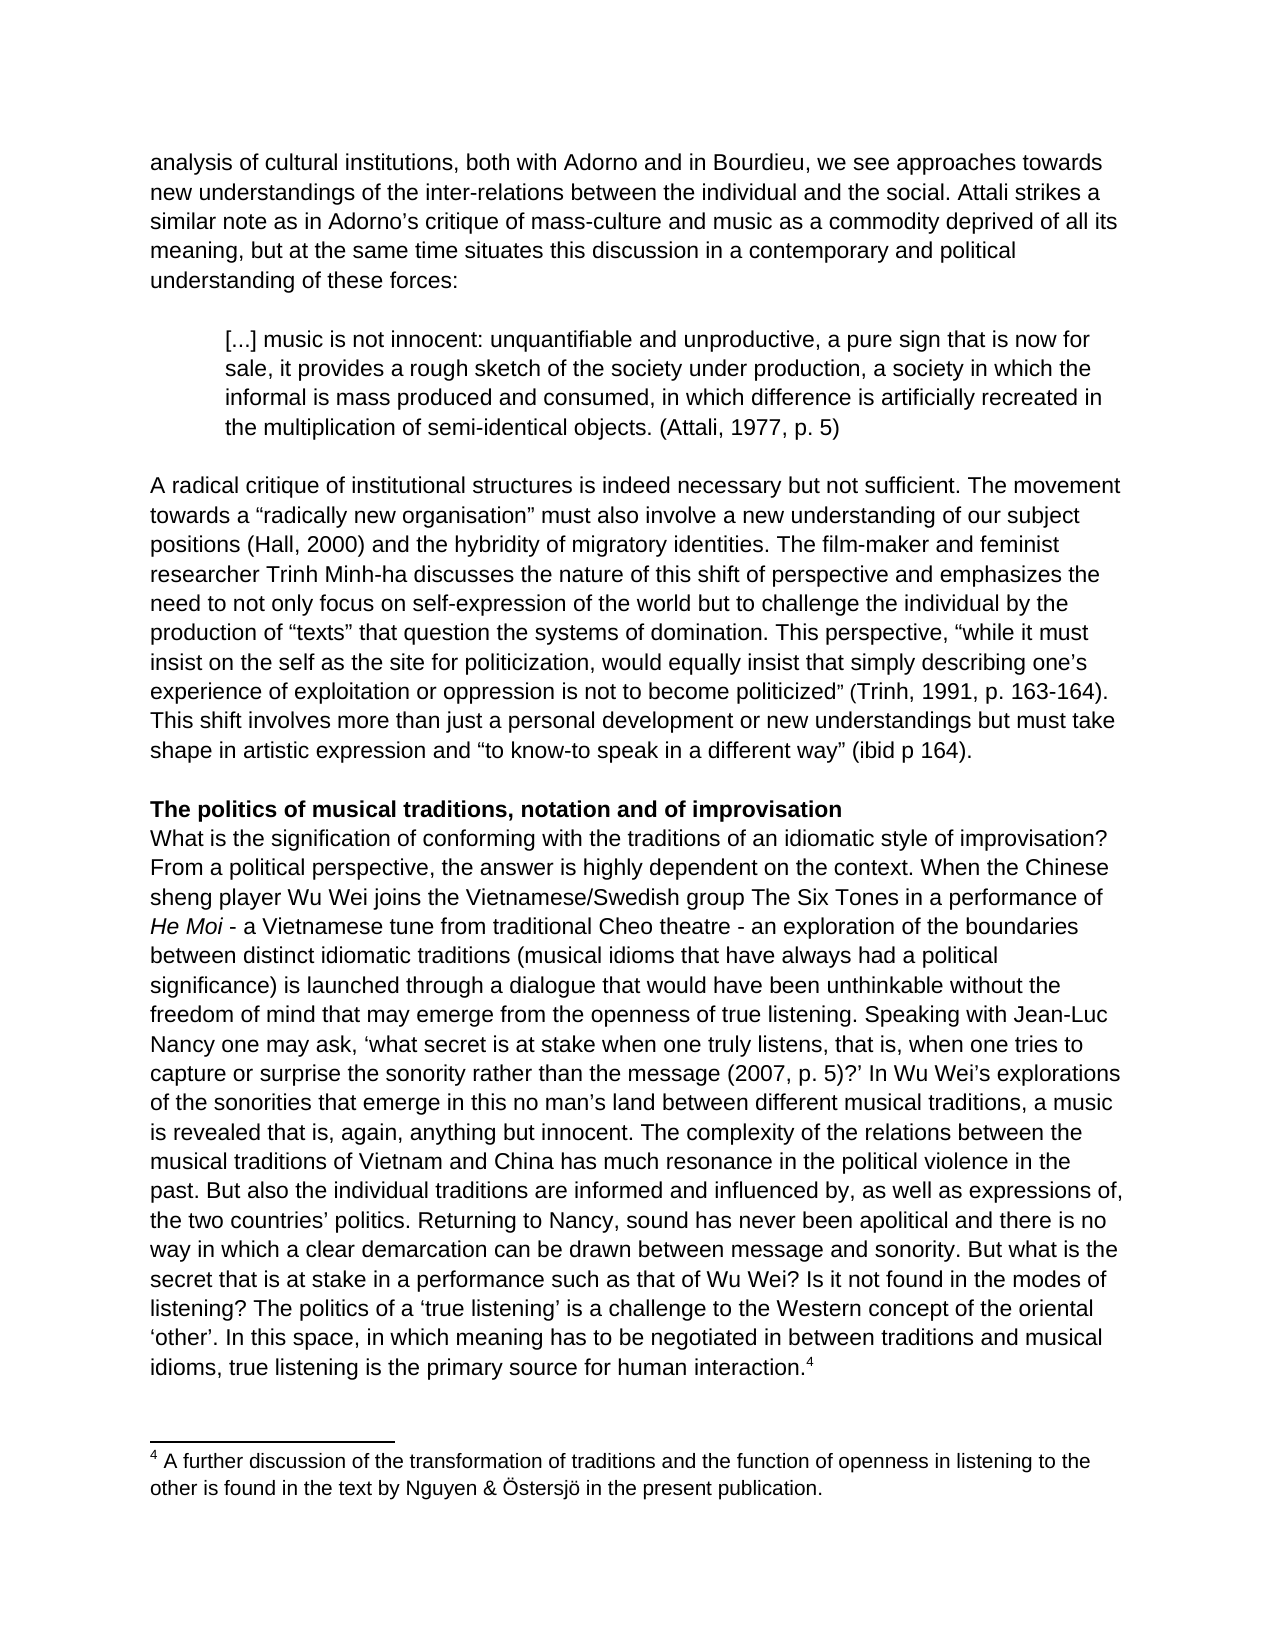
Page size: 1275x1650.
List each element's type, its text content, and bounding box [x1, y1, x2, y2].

text analysis of cultural institutions, both with Adorno and in Bourdieu, we see approaches towards new understandings of the inter-relations between the individual and the social. Attali strikes a similar note as in Adorno’s critique of mass-culture and music as a commodity deprived of all its meaning, but at the same time situates this discussion in a contemporary and political understanding of these forces: [150, 150, 1125, 293]
text A further discussion of the transformation of traditions and the function of openness in listening to the other is found in the text by Nguyen & Östersjö in the present publication. [150, 1448, 1125, 1500]
text A radical critique of institutional structures is indeed necessary but not sufficient. The movement towards a “radically new organisation” must also involve a new understanding of our subject positions (Hall, 2000) and the hybridity of migratory identities. The film-maker and feminist researcher Trinh Minh-ha discusses the nature of this shift of perspective and emphasizes the need to not only focus on self-expression of the world but to challenge the individual by the production of “texts” that question the systems of domination. This perspective, “while it must insist on the self as the site for politicization, would equally insist that simply describing one’s experience of exploitation or oppression is not to become politicized” (Trinh, 1991, p. 163-164). This shift involves more than just a personal development or new understandings but must take shape in artistic expression and “to know-to speak in a different way” (ibid p 164). [150, 473, 1125, 763]
text What is the signification of conforming with the traditions of an idiomatic style of improvisation? From a political perspective, the answer is highly dependent on the context. When the Chinese sheng player Wu Wei joins the Vietnamese/Swedish group The Six Tones in a performance of He Moi - a Vietnamese tune from traditional Cheo theatre - an exploration of the boundaries between distinct idiomatic traditions (musical idioms that have always had a political significance) is launched through a dialogue that would have been unthinkable without the freedom of mind that may emerge from the openness of true listening. Speaking with Jean-Luc Nancy one may ask, ‘what secret is at stake when one truly listens, that is, when one tries to capture or surprise the sonority rather than the message (2007, p. 5)?’ In Wu Wei’s explorations of the sonorities that emerge in this no man’s land between different musical traditions, a music is revealed that is, again, anything but innocent. The complexity of the relations between the musical traditions of Vietnam and China has much resonance in the political violence in the past. But also the individual traditions are informed and influenced by, as well as expressions of, the two countries’ politics. Returning to Nancy, sound has never been apolitical and there is no way in which a clear demarcation can be drawn between message and sonority. But what is the secret that is at stake in a performance such as that of Wu Wei? Is it not found in the modes of listening? The politics of a ‘true listening’ is a challenge to the Western concept of the oriental ‘other’. In this space, in which meaning has to be negotiated in between traditions and musical idioms, true listening is the primary source for human interaction. [150, 826, 1125, 1380]
text The politics of musical traditions, notation and of improvisation [150, 796, 1125, 822]
text [...] music is not innocent: unquantifiable and unproductive, a pure sign that is now for sale, it provides a rough sketch of the society under production, a society in which the informal is mass produced and consumed, in which difference is artificially recreated in the multiplication of semi-identical objects. (Attali, 1977, p. 5) [225, 326, 1125, 440]
